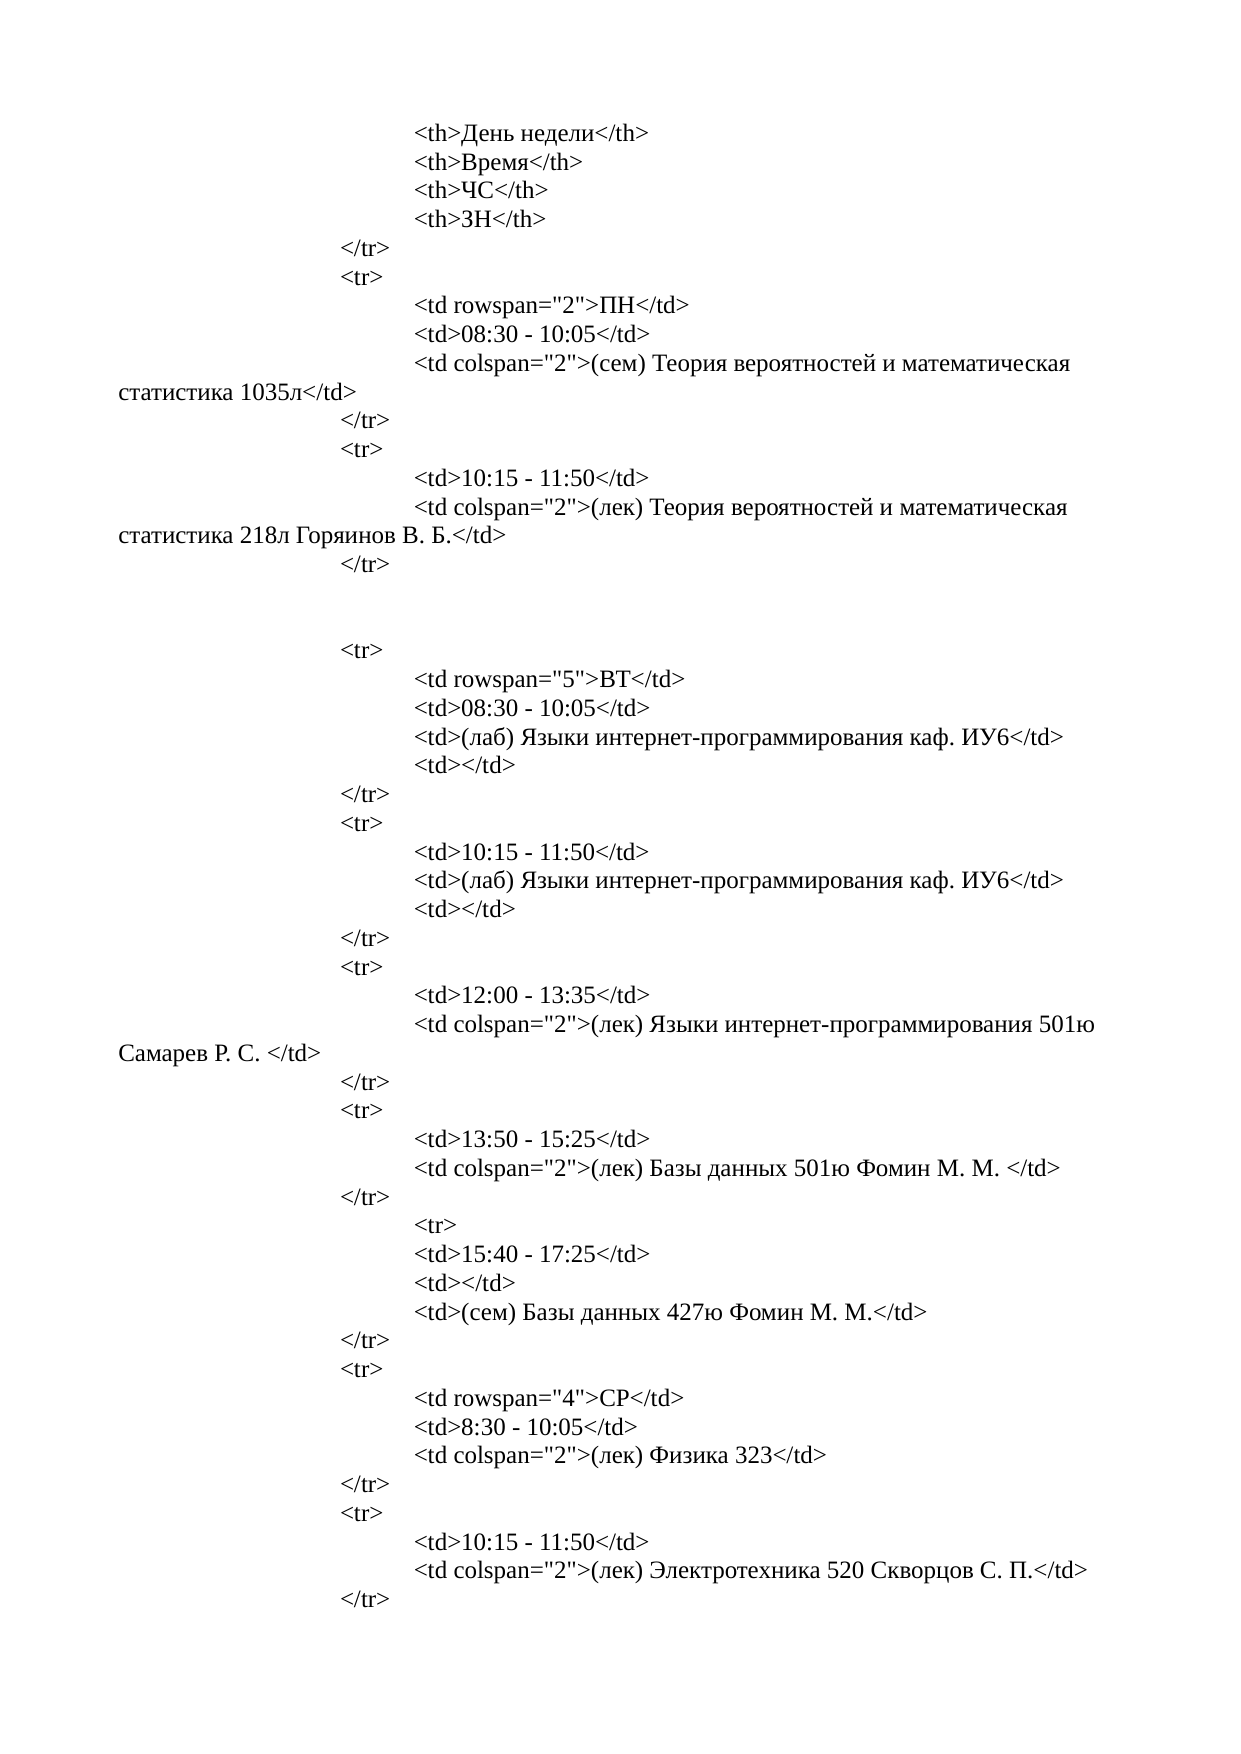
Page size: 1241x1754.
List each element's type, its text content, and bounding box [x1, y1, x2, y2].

text <th>День недели</th> <th>Время</th> <th>ЧC</th> <th>ЗН</th> </tr> <tr> <td rowspan="2">ПН</td> <td>08:30 - 10:05</td> <td colspan="2">(сем) Теория вероятностей и математическая статистика 1035л</td> </tr> <tr> <td>10:15 - 11:50</td> <td colspan="2">(лек) Теория вероятностей и математическая статистика 218л Горяинов В. Б.</td> </tr> <tr> <td rowspan="5">ВТ</td> <td>08:30 - 10:05</td> <td>(лаб) Языки интернет-программирования каф. ИУ6</td> <td></td> </tr> <tr> <td>10:15 - 11:50</td> <td>(лаб) Языки интернет-программирования каф. ИУ6</td> <td></td> </tr> <tr> <td>12:00 - 13:35</td> <td colspan="2">(лек) Языки интернет-программирования 501ю Самарев Р. С. </td> </tr> <tr> <td>13:50 - 15:25</td> <td colspan="2">(лек) Базы данных 501ю Фомин М. М. </td> </tr> <tr> <td>15:40 - 17:25</td> <td></td> <td>(сем) Базы данных 427ю Фомин М. М.</td> </tr> <tr> <td rowspan="4">СР</td> <td>8:30 - 10:05</td> <td colspan="2">(лек) Физика 323</td> </tr> <tr> <td>10:15 - 11:50</td> <td colspan="2">(лек) Электротехника 520 Скворцов С. П.</td> </tr> [118, 118, 1122, 1613]
